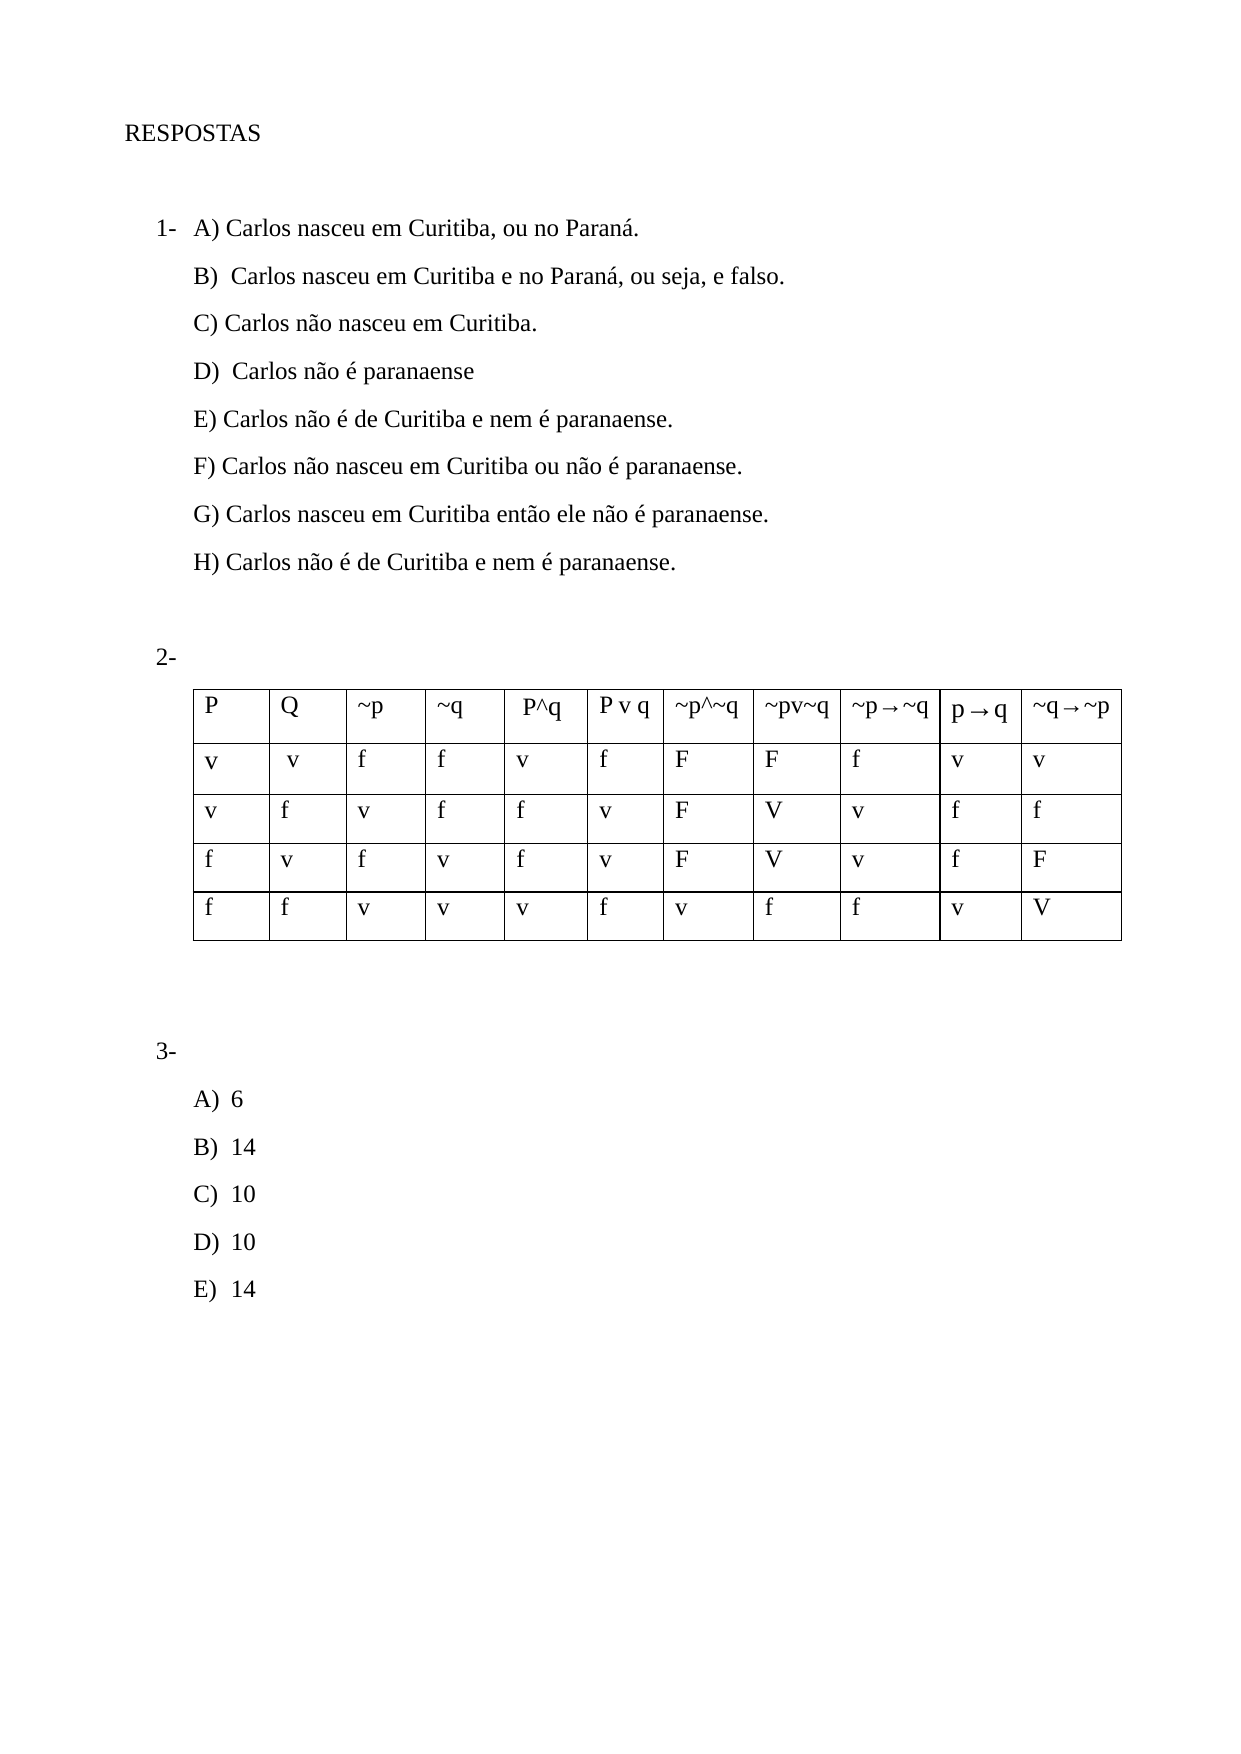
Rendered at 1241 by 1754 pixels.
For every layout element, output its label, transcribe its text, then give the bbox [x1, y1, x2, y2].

table_header ~pv~q [754, 690, 840, 743]
table_header Q [270, 690, 346, 743]
table_cell f [841, 893, 939, 940]
table_cell f [505, 795, 587, 843]
table_cell v [664, 893, 753, 940]
table_cell f [426, 744, 504, 794]
text RESPOSTAS [118, 118, 1122, 147]
table_cell v [588, 844, 663, 891]
table_header ~p [347, 690, 425, 743]
table_cell f [841, 744, 939, 794]
table_cell v [194, 795, 269, 843]
table_cell v [941, 893, 1021, 940]
text E) Carlos não é de Curitiba e nem é paranaense. [193, 404, 1122, 432]
table_cell v [270, 844, 346, 891]
text B) Carlos nasceu em Curitiba e no Paraná, ou seja, e falso. [193, 261, 1122, 290]
table_cell f [426, 795, 504, 843]
table_cell f [194, 844, 269, 891]
table_header p→q [941, 690, 1021, 743]
list 6 [193, 1084, 1122, 1113]
table_cell v [426, 844, 504, 891]
table_cell v [505, 893, 587, 940]
table_cell v [194, 744, 269, 794]
list 10 [193, 1179, 1122, 1208]
table_cell F [1022, 844, 1121, 891]
table_cell F [664, 744, 753, 794]
table_header ~q→~p [1022, 690, 1121, 743]
table_header ~p→~q [841, 690, 939, 743]
table_cell f [505, 844, 587, 891]
table_cell V [1022, 893, 1121, 940]
table_cell v [841, 795, 939, 843]
table_cell v [426, 893, 504, 940]
table_cell v [588, 795, 663, 843]
table_cell f [347, 744, 425, 794]
text G) Carlos nasceu em Curitiba então ele não é paranaense. [193, 499, 1122, 528]
table_cell v [941, 744, 1021, 794]
table_cell v [270, 744, 346, 794]
table_cell v [347, 893, 425, 940]
table_cell F [754, 744, 840, 794]
table_header P^q [505, 690, 587, 743]
list 14 [193, 1132, 1122, 1160]
table_cell V [754, 844, 840, 891]
table_cell f [270, 893, 346, 940]
table_cell v [841, 844, 939, 891]
table_cell f [270, 795, 346, 843]
table_header P [194, 690, 269, 743]
text D) Carlos não é paranaense [193, 356, 1122, 385]
text F) Carlos não nasceu em Curitiba ou não é paranaense. [193, 451, 1122, 480]
table_cell V [754, 795, 840, 843]
text H) Carlos não é de Curitiba e nem é paranaense. [193, 547, 1122, 575]
table_cell f [941, 795, 1021, 843]
table_cell F [664, 844, 753, 891]
table_header ~q [426, 690, 504, 743]
table_cell f [588, 893, 663, 940]
table_cell f [347, 844, 425, 891]
table_cell f [1022, 795, 1121, 843]
table_cell f [194, 893, 269, 940]
table_header ~p^~q [664, 690, 753, 743]
table_header P v q [588, 690, 663, 743]
list 10 [193, 1227, 1122, 1256]
table_cell f [588, 744, 663, 794]
table_cell v [505, 744, 587, 794]
table_cell f [941, 844, 1021, 891]
table_cell F [664, 795, 753, 843]
table_cell f [754, 893, 840, 940]
table_cell v [1022, 744, 1121, 794]
list 14 [193, 1274, 1122, 1303]
text C) Carlos não nasceu em Curitiba. [193, 308, 1122, 337]
table_cell v [347, 795, 425, 843]
list A) Carlos nasceu em Curitiba, ou no Paraná. [156, 213, 1122, 242]
